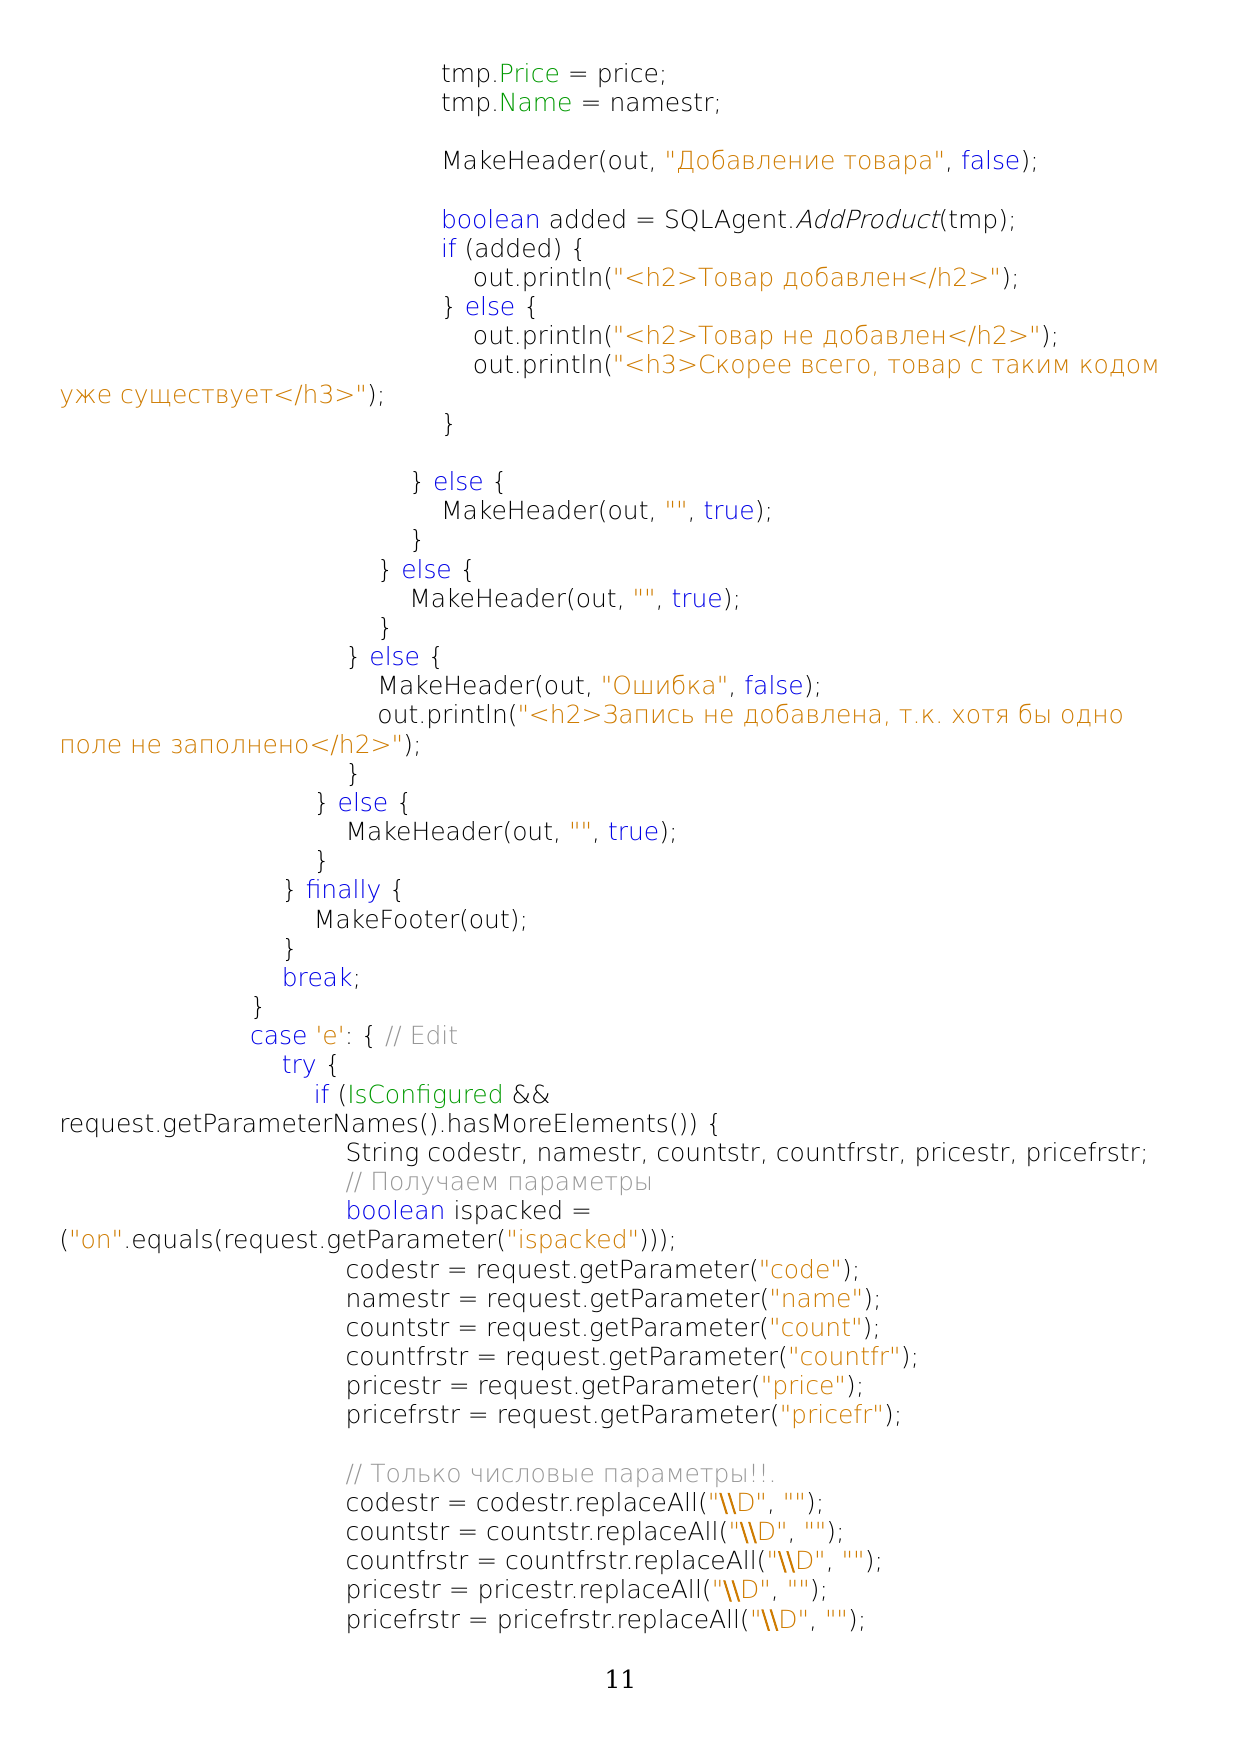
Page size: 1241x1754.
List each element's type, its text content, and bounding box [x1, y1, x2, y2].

text // Только числовые параметры!!. [59, 1459, 1181, 1488]
text codestr = request.getParameter("code"); [59, 1255, 1181, 1284]
text boolean ispacked = ("on".equals(request.getParameter("ispacked"))); [59, 1197, 1181, 1255]
text } else { [59, 642, 1181, 672]
text MakeHeader(out, "", true); [59, 497, 1181, 526]
text countfrstr = request.getParameter("countfr"); [59, 1342, 1181, 1372]
text } finally { [59, 876, 1181, 905]
text namestr = request.getParameter("name"); [59, 1284, 1181, 1313]
text MakeHeader(out, "", true); [59, 817, 1181, 847]
text out.println("<h2>Запись не добавлена, т.к. хотя бы одно поле не заполнено</h2>"); [59, 701, 1181, 759]
text } [59, 409, 1181, 438]
text MakeFooter(out); [59, 905, 1181, 934]
text countfrstr = countfrstr.replaceAll("\\D", ""); [59, 1547, 1181, 1576]
text codestr = codestr.replaceAll("\\D", ""); [59, 1488, 1181, 1517]
text tmp.Name = namestr; [59, 88, 1181, 117]
text if (added) { [59, 234, 1181, 263]
text tmp.Price = price; [59, 59, 1181, 88]
text } else { [59, 555, 1181, 584]
text } else { [59, 292, 1181, 322]
text String codestr, namestr, countstr, countfrstr, pricestr, pricefrstr; [59, 1138, 1181, 1167]
text out.println("<h2>Товар добавлен</h2>"); [59, 263, 1181, 292]
text } [59, 992, 1181, 1022]
text MakeHeader(out, "Ошибка", false); [59, 672, 1181, 701]
text out.println("<h3>Скорее всего, товар с таким кодом уже существует</h3>"); [59, 351, 1181, 409]
text } [59, 934, 1181, 963]
text pricefrstr = request.getParameter("pricefr"); [59, 1401, 1181, 1430]
text MakeHeader(out, "Добавление товара", false); [59, 147, 1181, 176]
text } else { [59, 788, 1181, 817]
text countstr = request.getParameter("count"); [59, 1313, 1181, 1342]
text if (IsConfigured && request.getParameterNames().hasMoreElements()) { [59, 1080, 1181, 1138]
text } [59, 526, 1181, 555]
text } [59, 759, 1181, 788]
text boolean added = SQLAgent.AddProduct(tmp); [59, 205, 1181, 234]
text } else { [59, 467, 1181, 497]
text // Получаем параметры [59, 1167, 1181, 1197]
text out.println("<h2>Товар не добавлен</h2>"); [59, 322, 1181, 351]
text MakeHeader(out, "", true); [59, 584, 1181, 613]
text pricefrstr = pricefrstr.replaceAll("\\D", ""); [59, 1605, 1181, 1634]
text try { [59, 1051, 1181, 1080]
text pricestr = pricestr.replaceAll("\\D", ""); [59, 1576, 1181, 1605]
text } [59, 847, 1181, 876]
text pricestr = request.getParameter("price"); [59, 1372, 1181, 1401]
text countstr = countstr.replaceAll("\\D", ""); [59, 1517, 1181, 1547]
text case 'e': { // Edit [59, 1022, 1181, 1051]
text break; [59, 963, 1181, 992]
text } [59, 613, 1181, 642]
